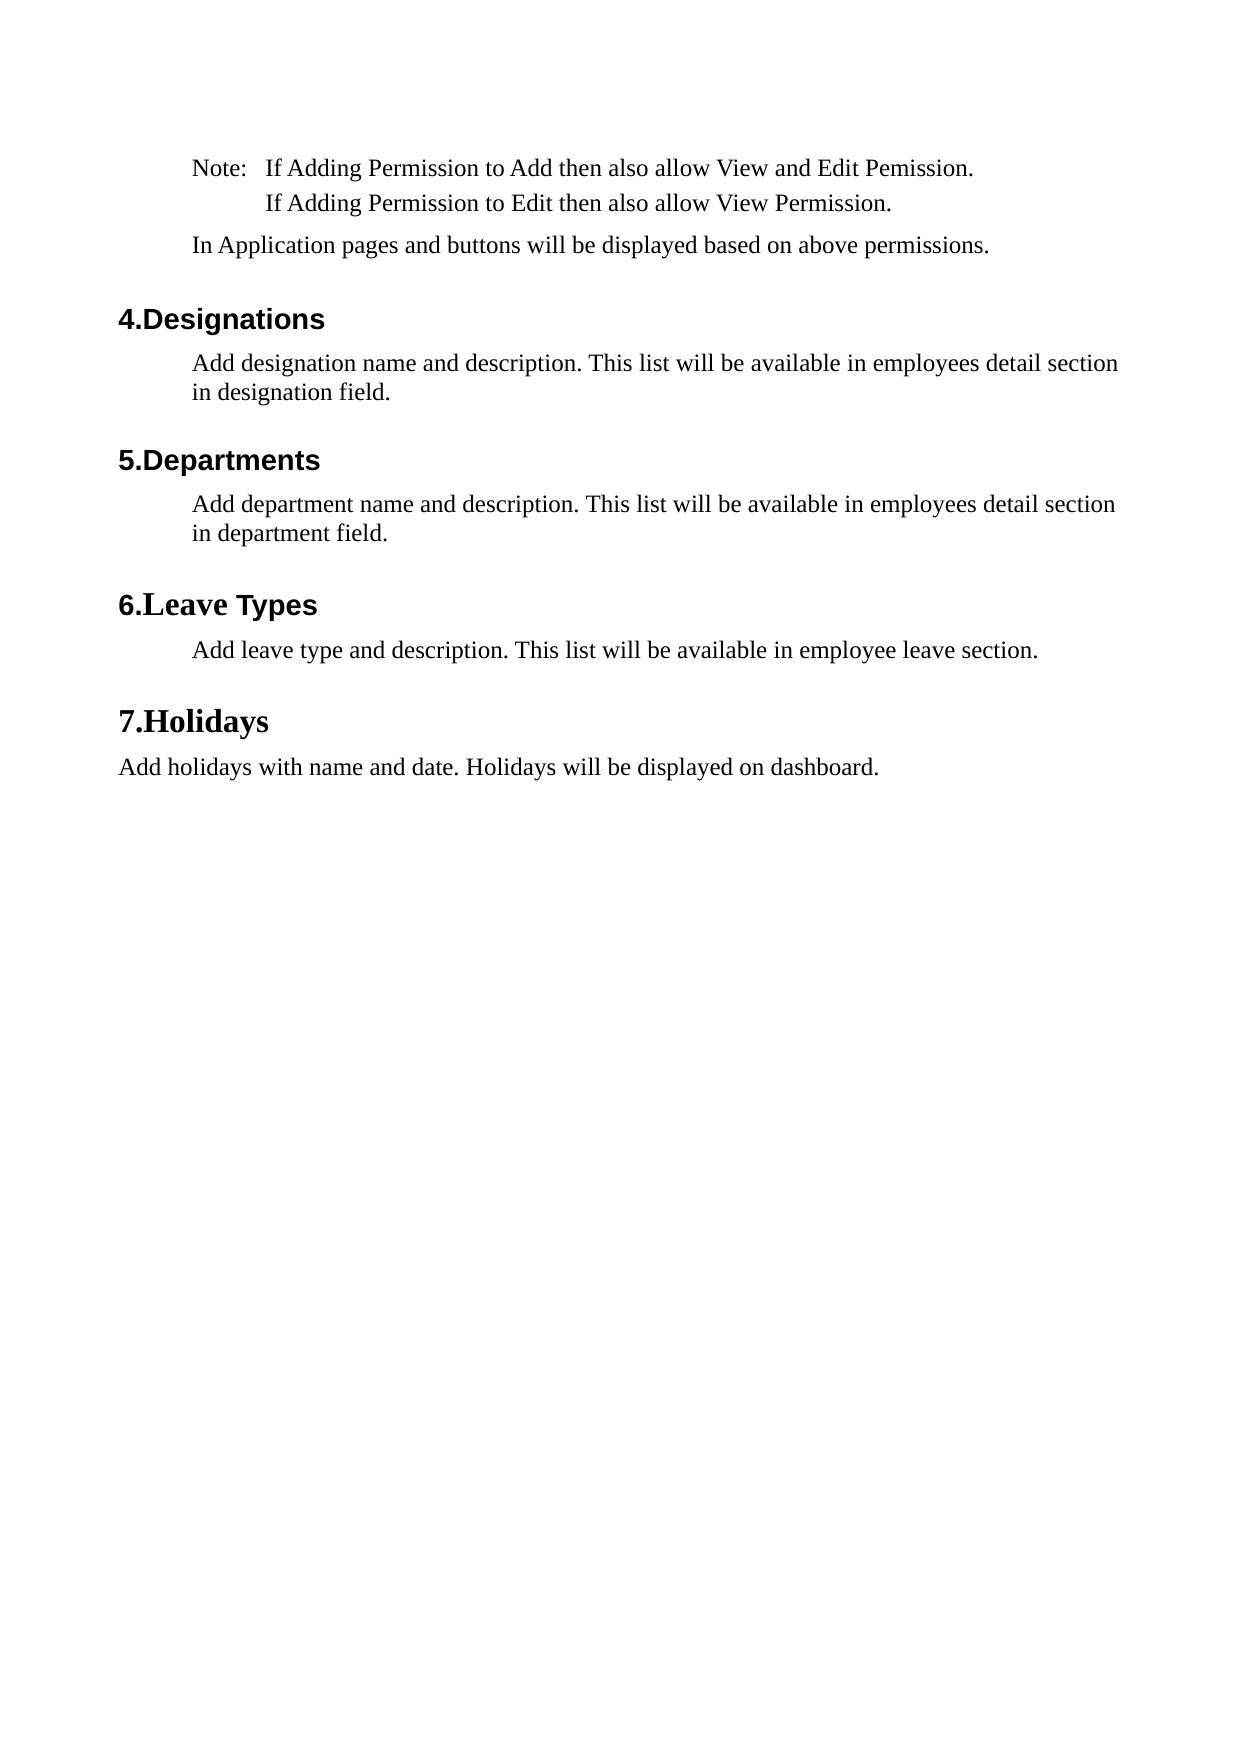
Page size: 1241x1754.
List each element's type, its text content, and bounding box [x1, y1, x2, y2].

text Add leave type and description. This list will be available in employee leave section. [192, 635, 1122, 664]
text In Application pages and buttons will be displayed based on above permissions. [118, 230, 1122, 258]
subtitle Designations [118, 302, 1122, 336]
subtitle Holidays [118, 701, 1122, 739]
text Add designation name and description. This list will be available in employees detail section in designation field. [192, 348, 1122, 406]
text If Adding Permission to Edit then also allow View Permission. [118, 188, 1122, 217]
subtitle Leave Types [118, 584, 1122, 622]
subtitle Departments [118, 443, 1122, 477]
text Add department name and description. This list will be available in employees detail section in department field. [192, 489, 1122, 547]
text Note: If Adding Permission to Add then also allow View and Edit Pemission. [118, 153, 1122, 182]
text Add holidays with name and date. Holidays will be displayed on dashboard. [118, 752, 1122, 781]
